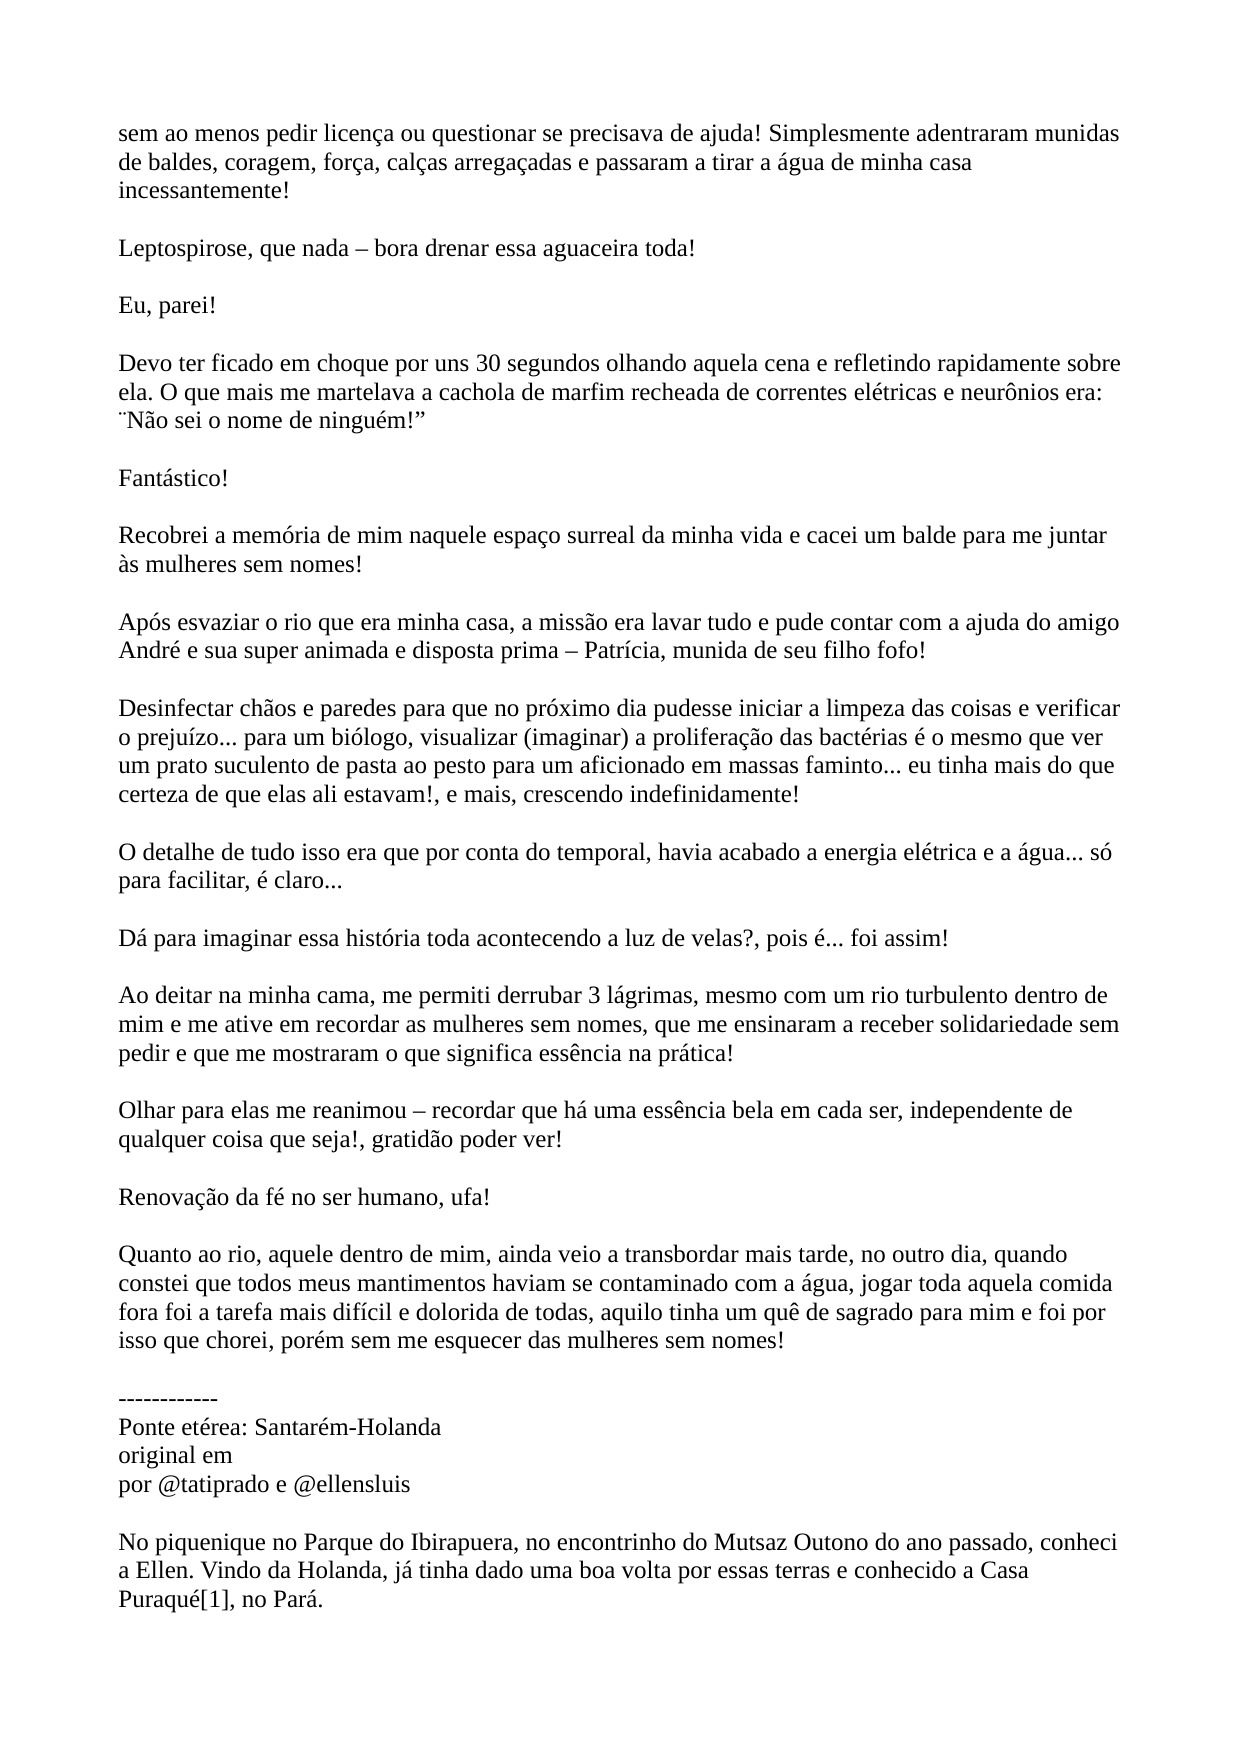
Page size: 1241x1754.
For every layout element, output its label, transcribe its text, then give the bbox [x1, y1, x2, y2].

text Fantástico! [118, 463, 1122, 492]
text Quanto ao rio, aquele dentro de mim, ainda veio a transbordar mais tarde, no outro dia, quando constei que todos meus mantimentos haviam se contaminado com a água, jogar toda aquela comida fora foi a tarefa mais difícil e dolorida de todas, aquilo tinha um quê de sagrado para mim e foi por isso que chorei, porém sem me esquecer das mulheres sem nomes! [118, 1239, 1122, 1354]
text Após esvaziar o rio que era minha casa, a missão era lavar tudo e pude contar com a ajuda do amigo André e sua super animada e disposta prima – Patrícia, munida de seu filho fofo! [118, 607, 1122, 664]
text Desinfectar chãos e paredes para que no próximo dia pudesse iniciar a limpeza das coisas e verificar o prejuízo... para um biólogo, visualizar (imaginar) a proliferação das bactérias é o mesmo que ver um prato suculento de pasta ao pesto para um aficionado em massas faminto... eu tinha mais do que certeza de que elas ali estavam!, e mais, crescendo indefinidamente! [118, 693, 1122, 808]
text sem ao menos pedir licença ou questionar se precisava de ajuda! Simplesmente adentraram munidas de baldes, coragem, força, calças arregaçadas e passaram a tirar a água de minha casa incessantemente! [118, 118, 1122, 204]
text Ponte etérea: Santarém-Holanda [118, 1412, 1122, 1441]
text Devo ter ficado em choque por uns 30 segundos olhando aquela cena e refletindo rapidamente sobre ela. O que mais me martelava a cachola de marfim recheada de correntes elétricas e neurônios era: ¨Não sei o nome de ninguém!” [118, 348, 1122, 434]
text No piquenique no Parque do Ibirapuera, no encontrinho do Mutsaz Outono do ano passado, conheci a Ellen. Vindo da Holanda, já tinha dado uma boa volta por essas terras e conhecido a Casa Puraqué[1], no Pará. [118, 1527, 1122, 1613]
text Renovação da fé no ser humano, ufa! [118, 1182, 1122, 1211]
text Olhar para elas me reanimou – recordar que há uma essência bela em cada ser, independente de qualquer coisa que seja!, gratidão poder ver! [118, 1096, 1122, 1153]
text por @tatiprado e @ellensluis [118, 1469, 1122, 1498]
text Dá para imaginar essa história toda acontecendo a luz de velas?, pois é... foi assim! [118, 923, 1122, 952]
text ------------ [118, 1383, 1122, 1412]
text Leptospirose, que nada – bora drenar essa aguaceira toda! [118, 233, 1122, 262]
text Recobrei a memória de mim naquele espaço surreal da minha vida e cacei um balde para me juntar às mulheres sem nomes! [118, 521, 1122, 578]
text O detalhe de tudo isso era que por conta do temporal, havia acabado a energia elétrica e a água... só para facilitar, é claro... [118, 837, 1122, 894]
text Ao deitar na minha cama, me permiti derrubar 3 lágrimas, mesmo com um rio turbulento dentro de mim e me ative em recordar as mulheres sem nomes, que me ensinaram a receber solidariedade sem pedir e que me mostraram o que significa essência na prática! [118, 981, 1122, 1067]
text original em [118, 1441, 1122, 1469]
text Eu, parei! [118, 291, 1122, 319]
